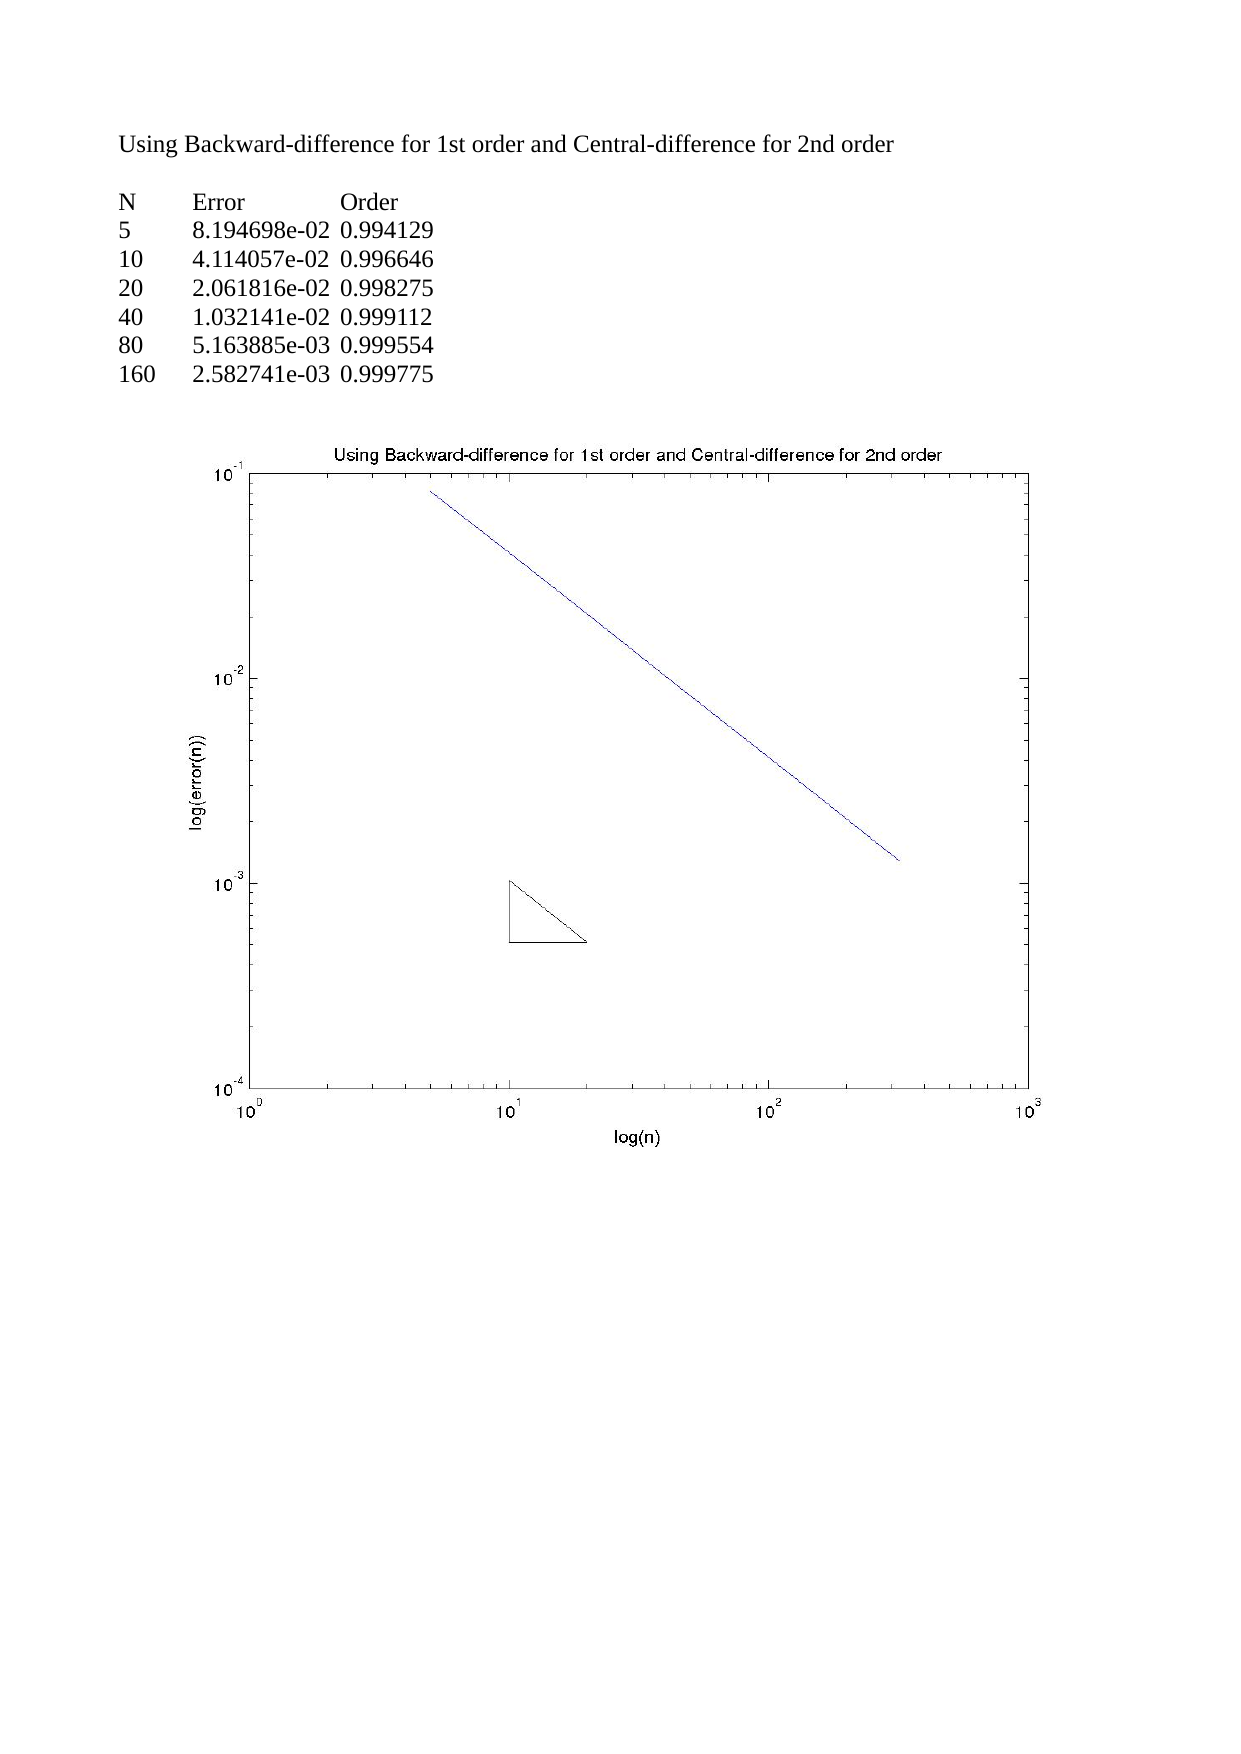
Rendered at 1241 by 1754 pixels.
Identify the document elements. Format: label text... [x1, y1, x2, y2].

text N Error Order [118, 187, 1122, 215]
text 160 2.582741e-03 0.999775 [118, 359, 1122, 388]
picture [118, 416, 1123, 1171]
text 40 1.032141e-02 0.999112 [118, 302, 1122, 330]
text Using Backward-difference for 1st order and Central-difference for 2nd order [118, 129, 1122, 158]
text 20 2.061816e-02 0.998275 [118, 273, 1122, 302]
text 5 8.194698e-02 0.994129 [118, 215, 1122, 244]
text 80 5.163885e-03 0.999554 [118, 330, 1122, 359]
text 10 4.114057e-02 0.996646 [118, 244, 1122, 273]
